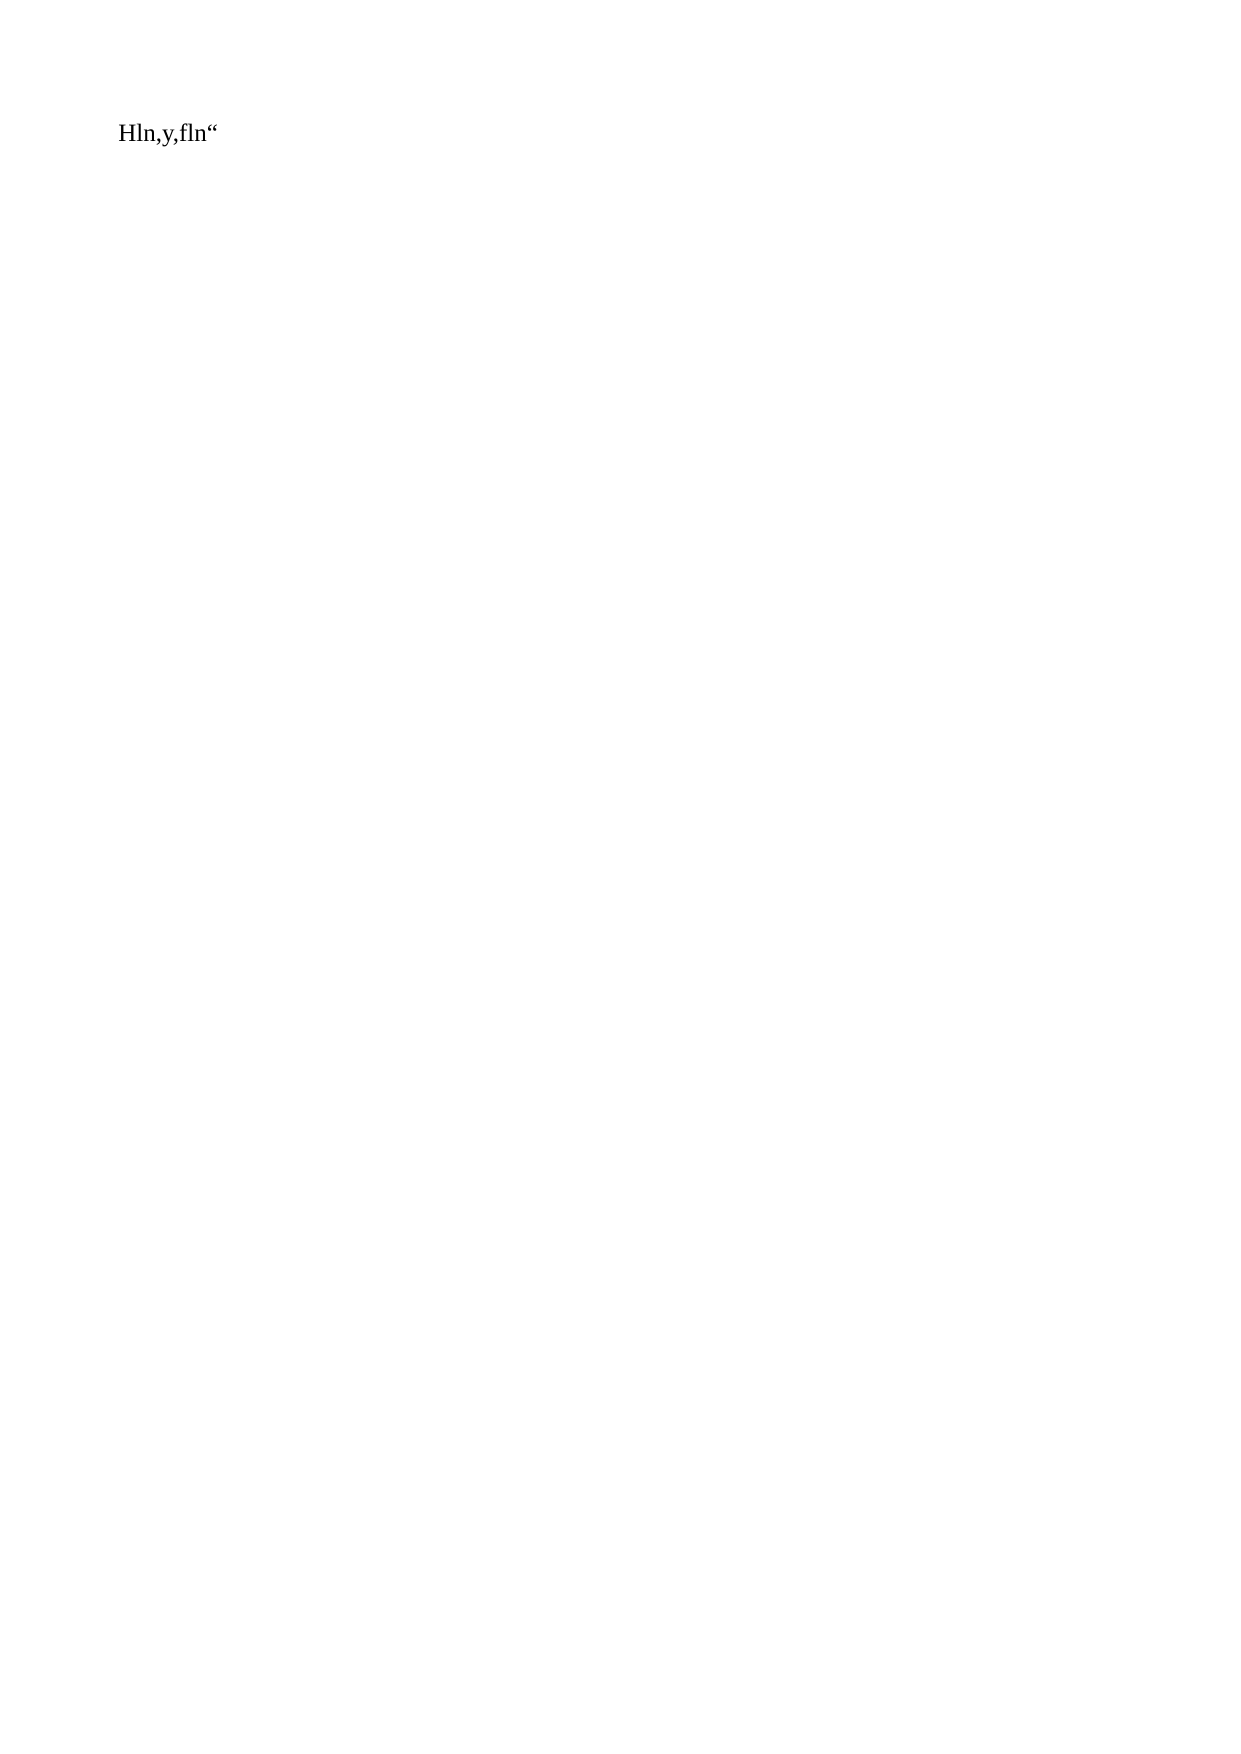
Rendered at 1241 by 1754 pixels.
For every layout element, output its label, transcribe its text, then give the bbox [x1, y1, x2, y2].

text Hln,y,fln“ [118, 118, 1122, 147]
